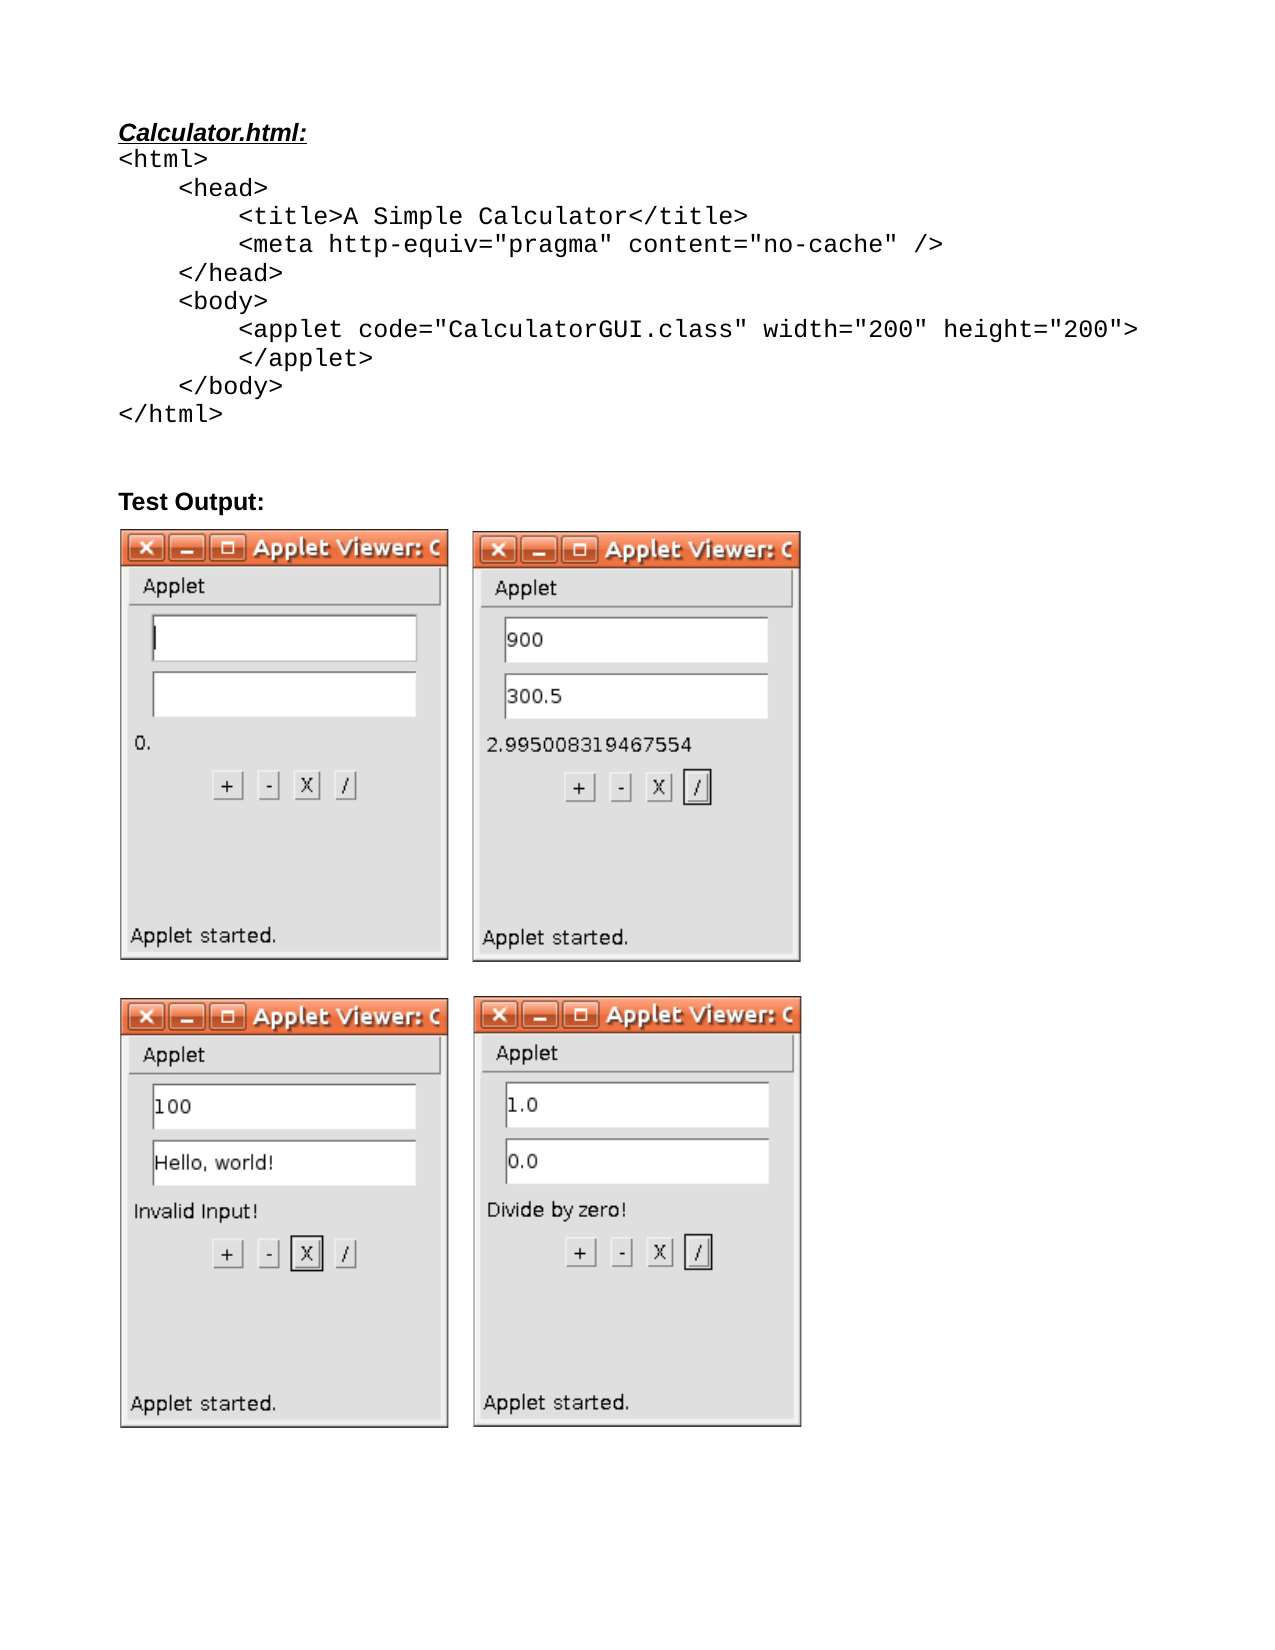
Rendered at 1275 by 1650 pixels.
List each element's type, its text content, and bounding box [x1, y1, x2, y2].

text Calculator.html: [118, 118, 1157, 147]
text <head> [118, 175, 1157, 203]
picture [120, 998, 449, 1428]
text </applet> [118, 345, 1157, 373]
text <body> [118, 288, 1157, 317]
text Test Output: [118, 487, 1157, 516]
text </head> [118, 260, 1157, 288]
text <applet code="CalculatorGUI.class" width="200" height="200"> [118, 317, 1157, 345]
picture [472, 531, 801, 962]
text <html> [118, 147, 1157, 175]
text </body> [118, 373, 1157, 402]
text </html> [118, 402, 1157, 430]
text <title>A Simple Calculator</title> [118, 203, 1157, 232]
text <meta http-equiv="pragma" content="no-cache" /> [118, 232, 1157, 260]
picture [120, 529, 449, 960]
picture [473, 996, 802, 1427]
